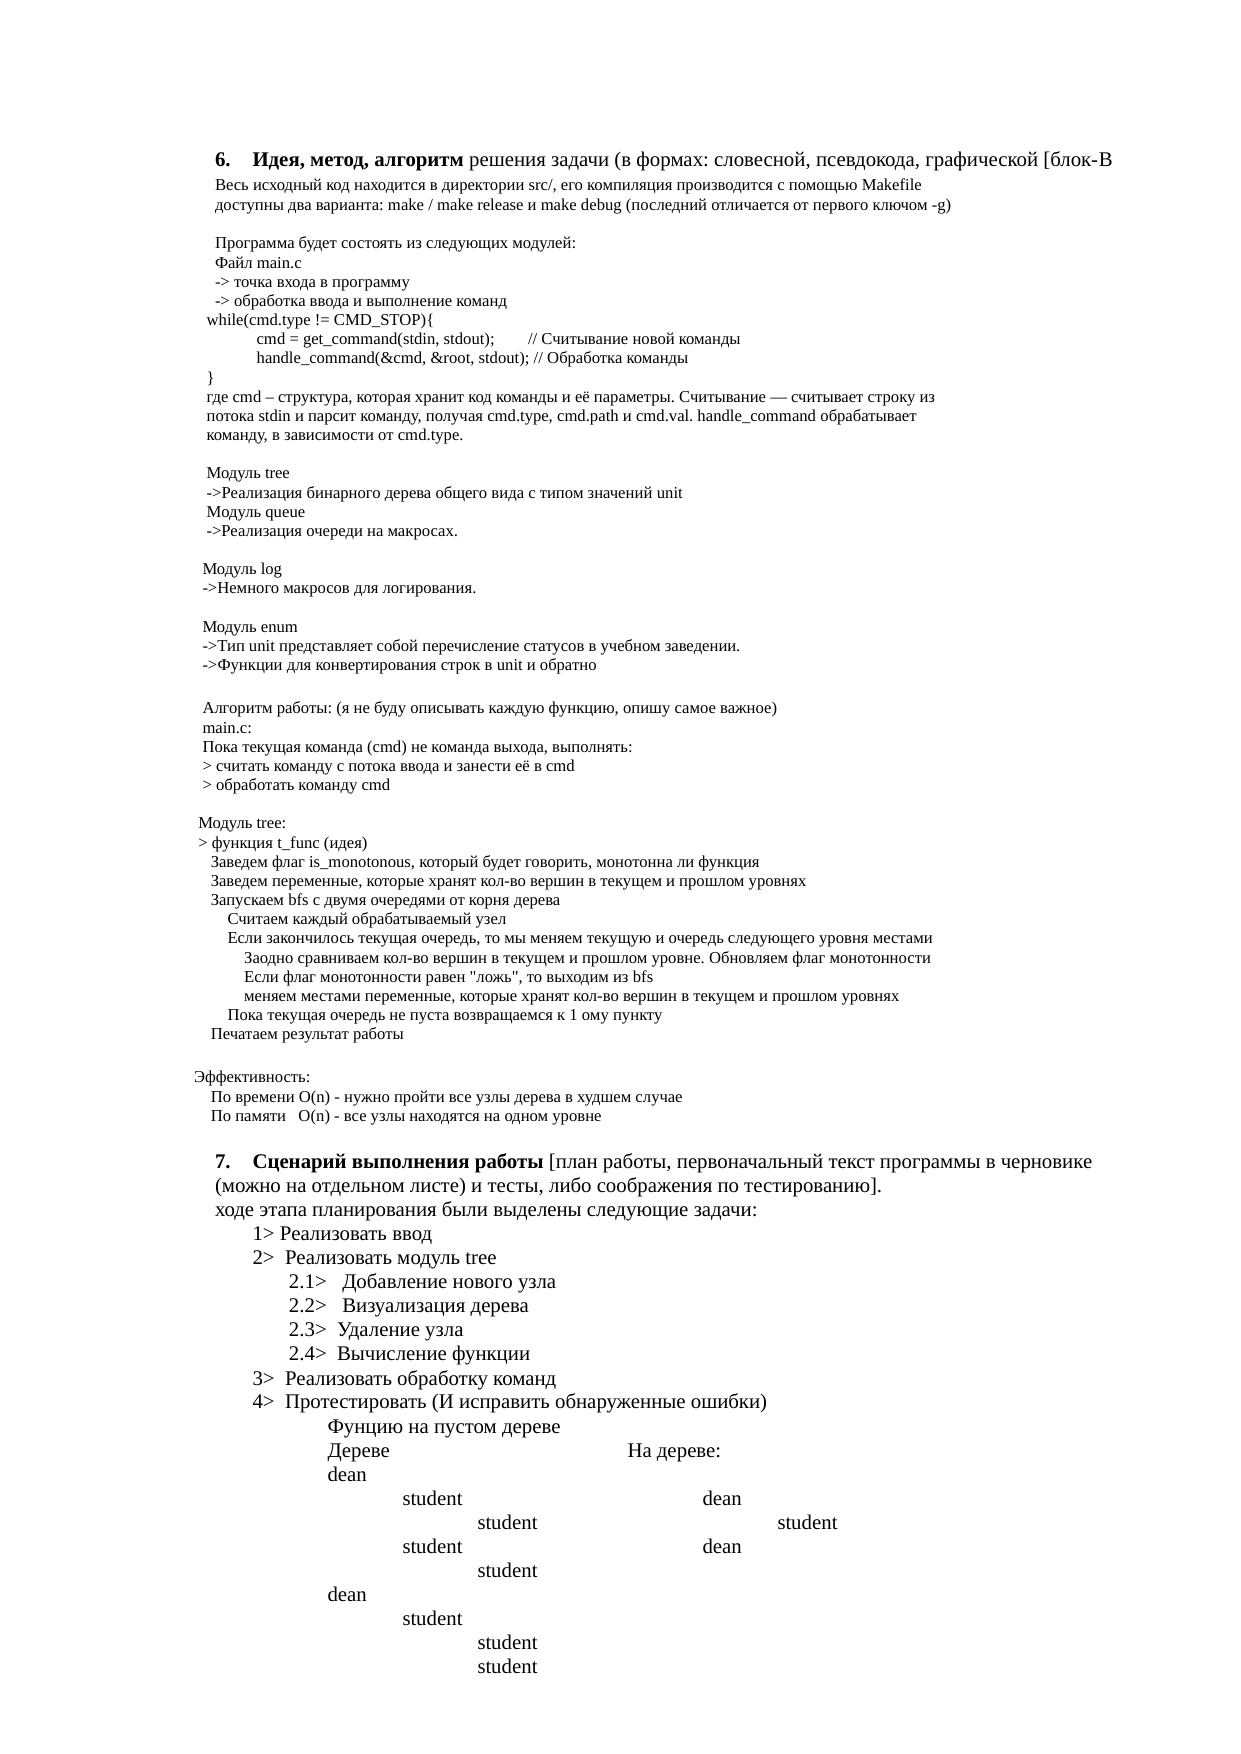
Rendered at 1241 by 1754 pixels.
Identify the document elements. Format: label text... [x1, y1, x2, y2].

text 2.3> Удаление узла [177, 1317, 1152, 1341]
text } [177, 367, 1152, 387]
text Пока текущая команда (cmd) не команда выхода, выполнять: [177, 737, 1152, 756]
text Если флаг монотонности равен "ложь", то выходим из bfs [177, 967, 1152, 986]
text По времени O(n) - нужно пройти все узлы дерева в худшем случае [177, 1086, 1152, 1106]
text ->Функции для конвертирования строк в unit и обратно [177, 655, 1152, 674]
text student [177, 1630, 1152, 1654]
text student [177, 1654, 1152, 1678]
text Печатаем результат работы [177, 1024, 1152, 1043]
text while(cmd.type != CMD_STOP){ [177, 310, 1152, 329]
text Модуль enum [177, 617, 1152, 636]
text cmd = get_command(stdin, stdout); // Считывание новой команды [177, 329, 1152, 348]
text ходе этапа планирования были выделены следующие задачи: [215, 1197, 1152, 1221]
text Модуль tree: [177, 813, 1152, 832]
text Файл main.c [177, 252, 1152, 272]
list Идея, метод, алгоритм решения задачи (в формах: словесной, псевдокода, графической [блок-В [215, 147, 1152, 171]
text 2> Реализовать модуль tree [252, 1245, 1152, 1269]
text По памяти O(n) - все узлы находятся на одном уровне [177, 1106, 1152, 1125]
text ->Реализация бинарного дерева общего вида с типом значений unit [177, 482, 1152, 502]
text dean [177, 1582, 1152, 1606]
text доступны два варианта: make / make release и make debug (последний отличается от первого ключом -g) [177, 195, 1152, 214]
text -> обработка ввода и выполнение команд [177, 291, 1152, 310]
text > считать команду с потока ввода и занести её в cmd [177, 756, 1152, 775]
text где cmd – структура, которая хранит код команды и её параметры. Считывание — считывает строку из [177, 387, 1152, 406]
text Заведем флаг is_monotonous, который будет говорить, монотонна ли функция [177, 852, 1152, 871]
text 2.1> Добавление нового узла [177, 1269, 1152, 1293]
text Модуль queue [177, 502, 1152, 521]
text Заведем переменные, которые хранят кол-во вершин в текущем и прошлом уровнях [177, 871, 1152, 890]
text student [177, 1606, 1152, 1630]
text 2.2> Визуализация дерева [177, 1293, 1152, 1317]
text Весь исходный код находится в директории src/, его компиляция производится с помощью Makefile [177, 171, 1152, 195]
text Если закончилось текущая очередь, то мы меняем текущую и очередь следующего уровня местами [177, 928, 1152, 947]
text ->Тип unit представляет собой перечисление статусов в учебном заведении. [177, 636, 1152, 655]
text student dean [177, 1534, 1152, 1558]
text 1> Реализовать ввод [215, 1221, 1152, 1245]
text main.c: [177, 717, 1152, 737]
text Пока текущая очередь не пуста возвращаемся к 1 ому пункту [177, 1005, 1152, 1024]
text > обработать команду cmd [177, 775, 1152, 794]
text > функция t_func (идея) [177, 832, 1152, 852]
text Алгоритм работы: (я не буду описывать каждую функцию, опишу самое важное) [177, 698, 1152, 717]
text 4> Протестировать (И исправить обнаруженные ошибки) [215, 1389, 1152, 1413]
text 3> Реализовать обработку команд [252, 1365, 1152, 1389]
text Заодно сравниваем кол-во вершин в текущем и прошлом уровне. Обновляем флаг монотонности [177, 947, 1152, 967]
text команду, в зависимости от cmd.type. [177, 425, 1152, 444]
text Запускаем bfs с двумя очередями от корня дерева [177, 890, 1152, 909]
text student student [177, 1510, 1152, 1534]
text student dean [177, 1486, 1152, 1510]
text Фунцию на пустом дереве Дереве На дереве: [177, 1413, 1152, 1462]
text handle_command(&cmd, &root, stdout); // Обработка команды [177, 348, 1152, 367]
text потока stdin и парсит команду, получая cmd.type, cmd.path и cmd.val. handle_command обрабатывает [177, 406, 1152, 425]
text меняем местами переменные, которые хранят кол-во вершин в текущем и прошлом уровнях [177, 986, 1152, 1005]
text dean [177, 1462, 1152, 1486]
list Сценарий выполнения работы [план работы, первоначальный текст программы в черновике (можно на отдельном листе) и тесты, либо соображения по тестированию]. [215, 1149, 1152, 1197]
text Программа будет состоять из следующих модулей: [177, 233, 1152, 252]
text Эффективность: [177, 1067, 1152, 1086]
text -> точка входа в программу [177, 272, 1152, 291]
text Модуль tree [177, 463, 1152, 482]
text ->Реализация очереди на макросах. [177, 521, 1152, 540]
text student [177, 1558, 1152, 1582]
text 2.4> Вычисление функции [177, 1341, 1152, 1365]
text Модуль log [177, 559, 1152, 578]
text ->Немного макросов для логирования. [177, 578, 1152, 597]
text Считаем каждый обрабатываемый узел [177, 909, 1152, 928]
